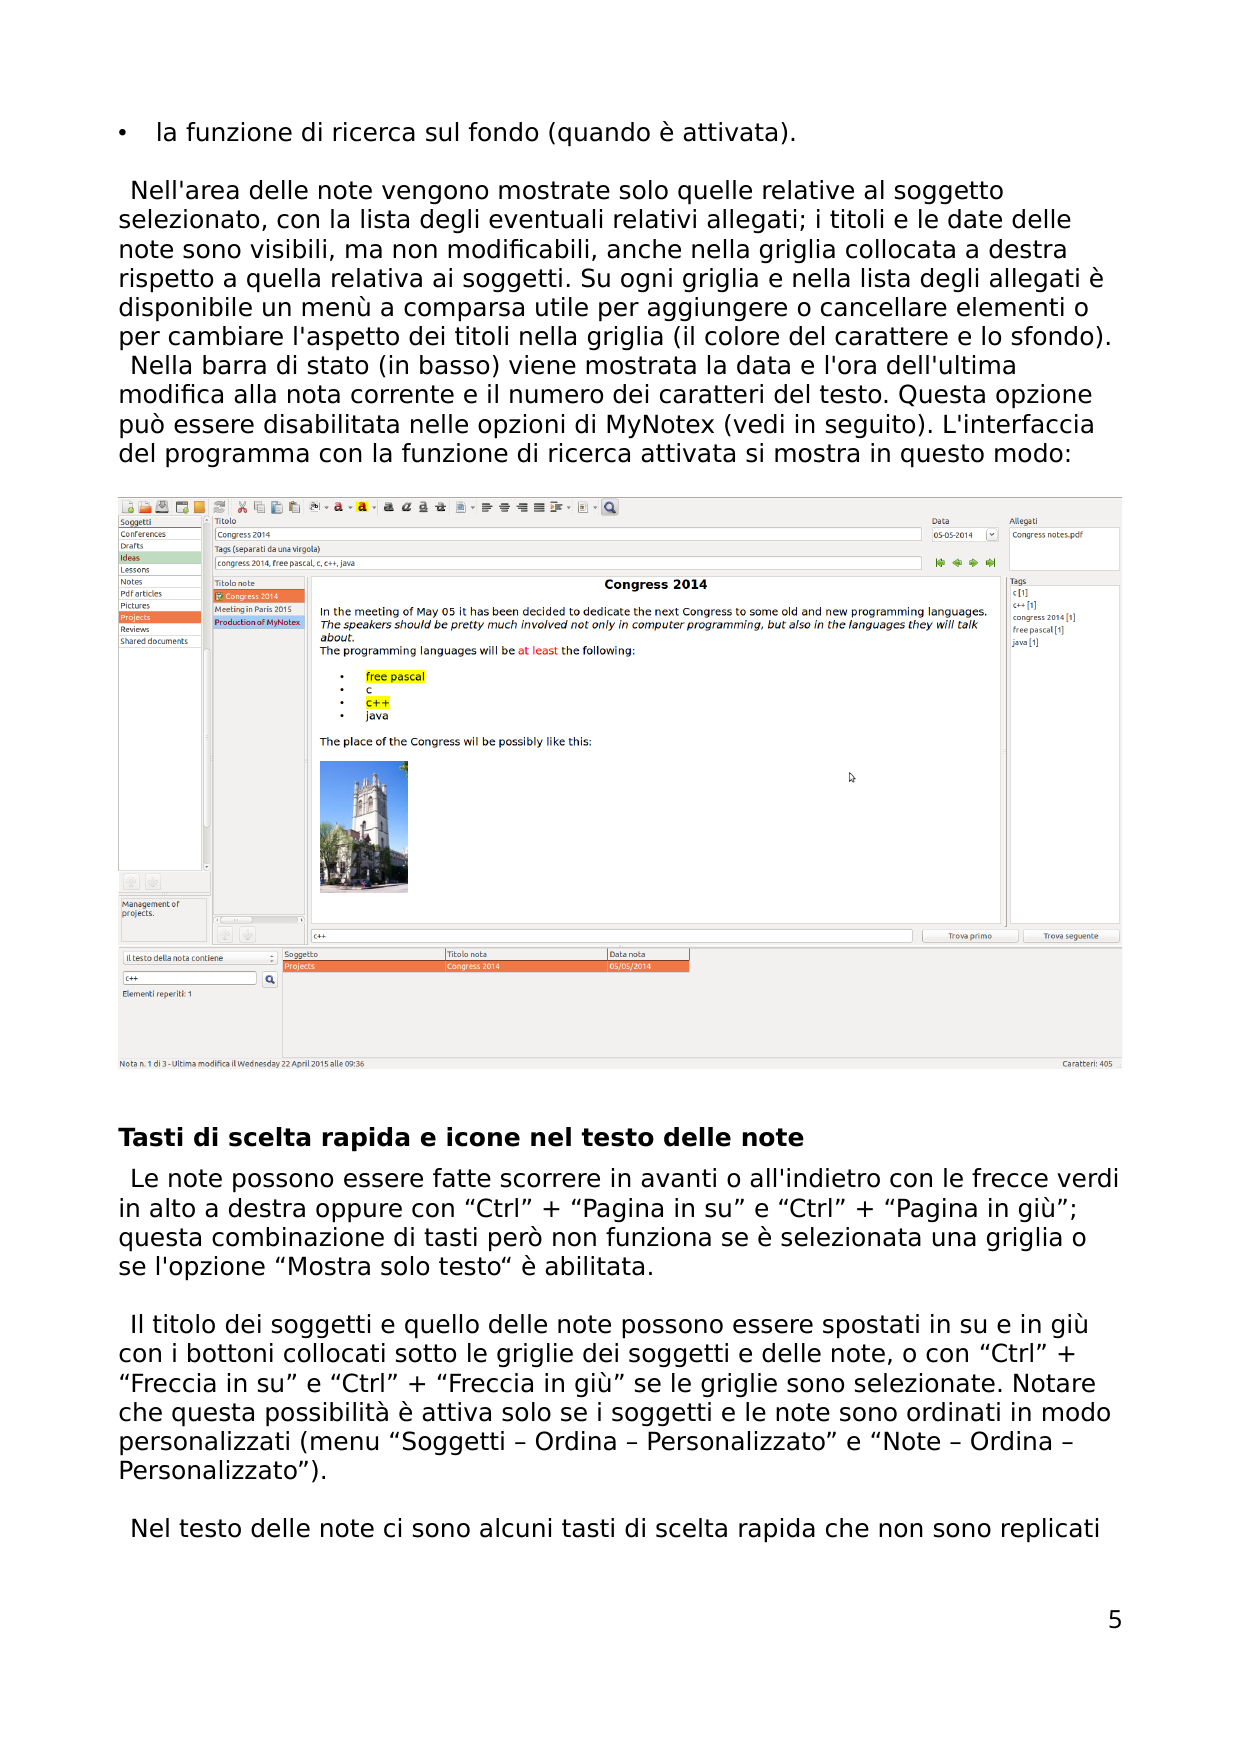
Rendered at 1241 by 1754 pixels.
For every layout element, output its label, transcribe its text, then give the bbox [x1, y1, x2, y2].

text Le note possono essere fatte scorrere in avanti o all'indietro con le frecce verdi in alto a destra oppure con “Ctrl” + “Pagina in su” e “Ctrl” + “Pagina in giù”; questa combinazione di tasti però non funziona se è selezionata una griglia o se l'opzione “Mostra solo testo“ è abilitata. [118, 1164, 1122, 1281]
text Nell'area delle note vengono mostrate solo quelle relative al soggetto selezionato, con la lista degli eventuali relativi allegati; i titoli e le date delle note sono visibili, ma non modificabili, anche nella griglia collocata a destra rispetto a quella relativa ai soggetti. Su ogni griglia e nella lista degli allegati è disponibile un menù a comparsa utile per aggiungere o cancellare elementi o per cambiare l'aspetto dei titoli nella griglia (il colore del carattere e lo sfondo). [118, 176, 1122, 351]
picture [118, 497, 1123, 1069]
text Nella barra di stato (in basso) viene mostrata la data e l'ora dell'ultima modifica alla nota corrente e il numero dei caratteri del testo. Questa opzione può essere disabilitata nelle opzioni di MyNotex (vedi in seguito). L'interfaccia del programma con la funzione di ricerca attivata si mostra in questo modo: [118, 351, 1122, 468]
list la funzione di ricerca sul fondo (quando è attivata). [118, 118, 1122, 147]
text Il titolo dei soggetti e quello delle note possono essere spostati in su e in giù con i bottoni collocati sotto le griglie dei soggetti e delle note, o con “Ctrl” + “Freccia in su” e “Ctrl” + “Freccia in giù” se le griglie sono selezionate. Notare che questa possibilità è attiva solo se i soggetti e le note sono ordinati in modo personalizzati (menu “Soggetti – Ordina – Personalizzato” e “Note – Ordina – Personalizzato”). [118, 1310, 1122, 1485]
text Nel testo delle note ci sono alcuni tasti di scelta rapida che non sono replicati [118, 1514, 1122, 1544]
subtitle Tasti di scelta rapida e icone nel testo delle note [118, 1123, 1122, 1152]
